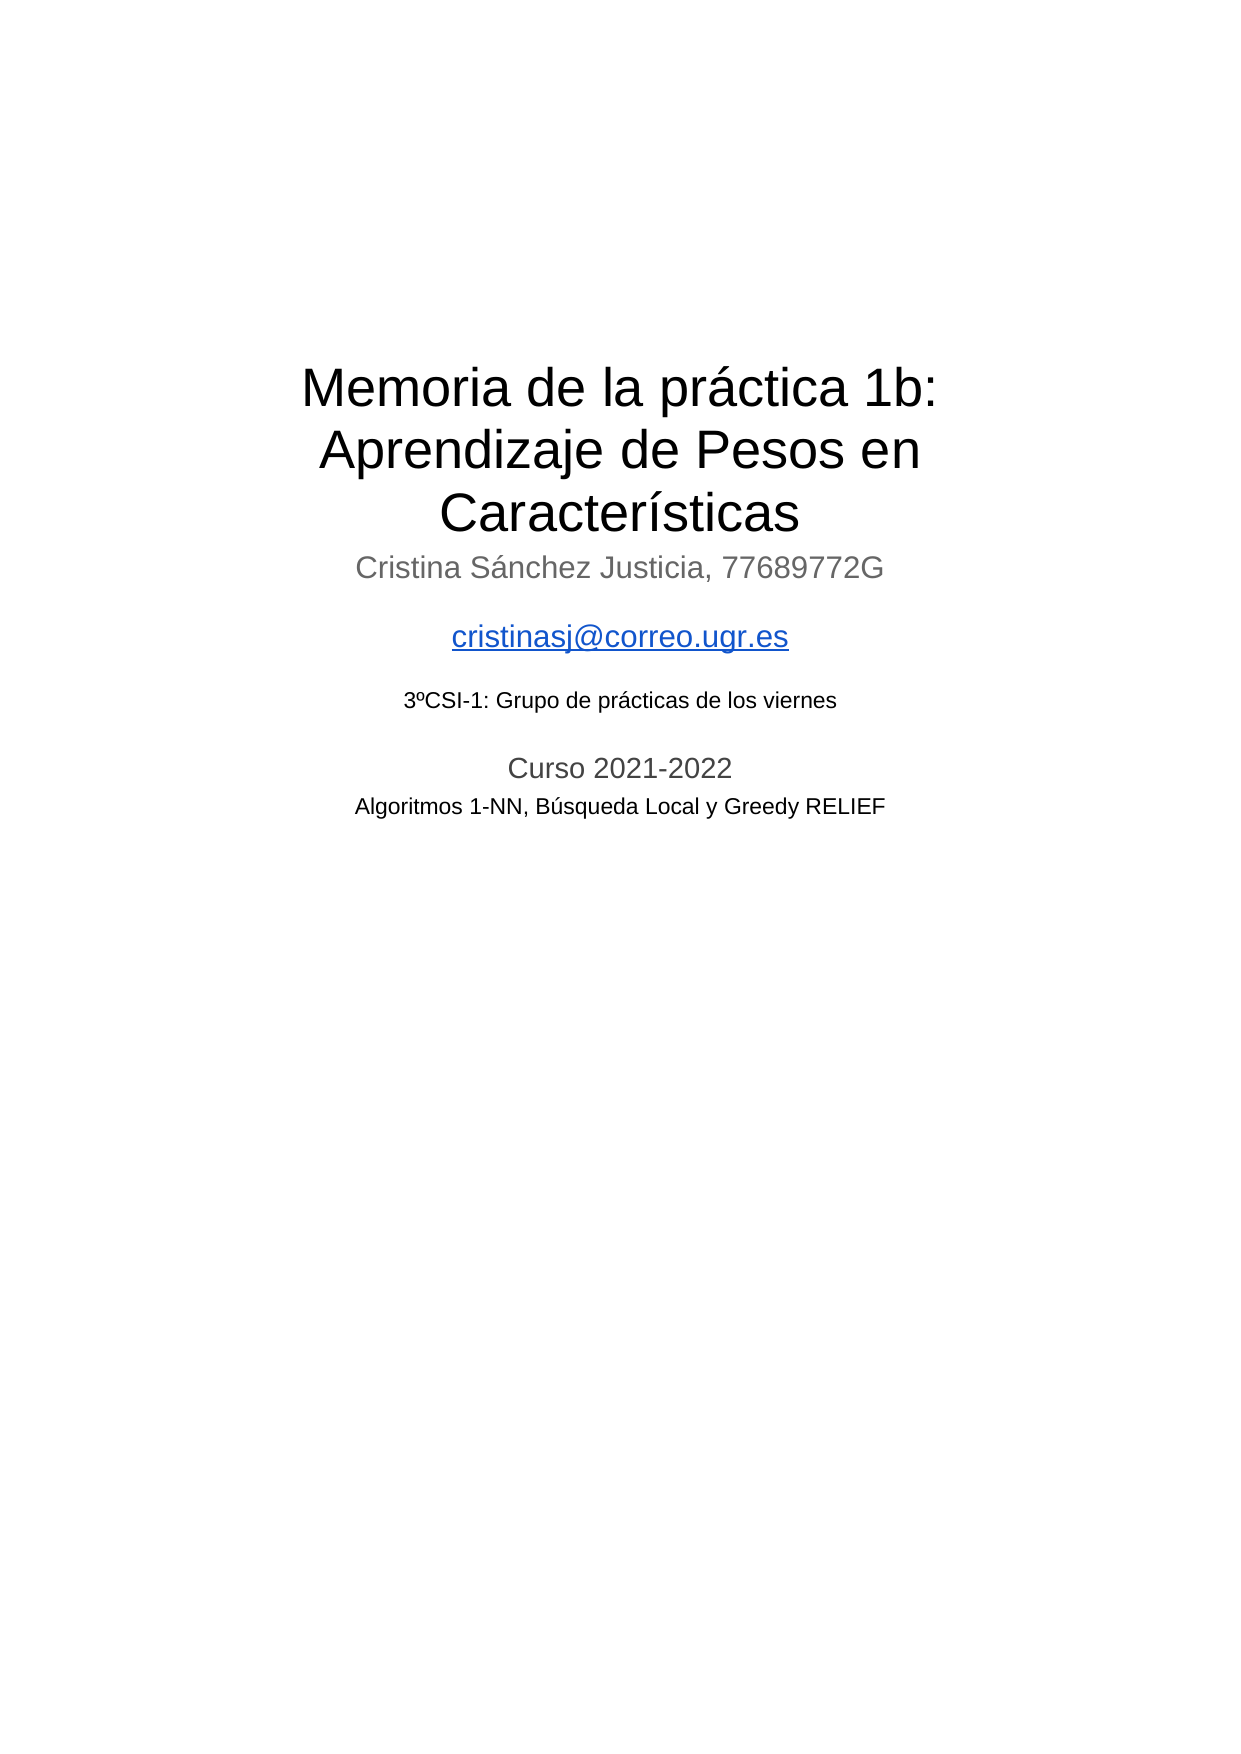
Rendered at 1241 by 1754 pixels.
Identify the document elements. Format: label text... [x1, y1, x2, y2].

title Memoria de la práctica 1b: Aprendizaje de Pesos en Características [150, 356, 1090, 542]
text Algoritmos 1-NN, Búsqueda Local y Greedy RELIEF [150, 793, 1090, 819]
subtitle cristinasj@correo.ugr.es [150, 618, 1090, 654]
subtitle Cristina Sánchez Justicia, 77689772G [150, 549, 1090, 585]
text 3ºCSI-1: Grupo de prácticas de los viernes [150, 687, 1090, 714]
subtitle Curso 2021-2022 [150, 751, 1090, 784]
